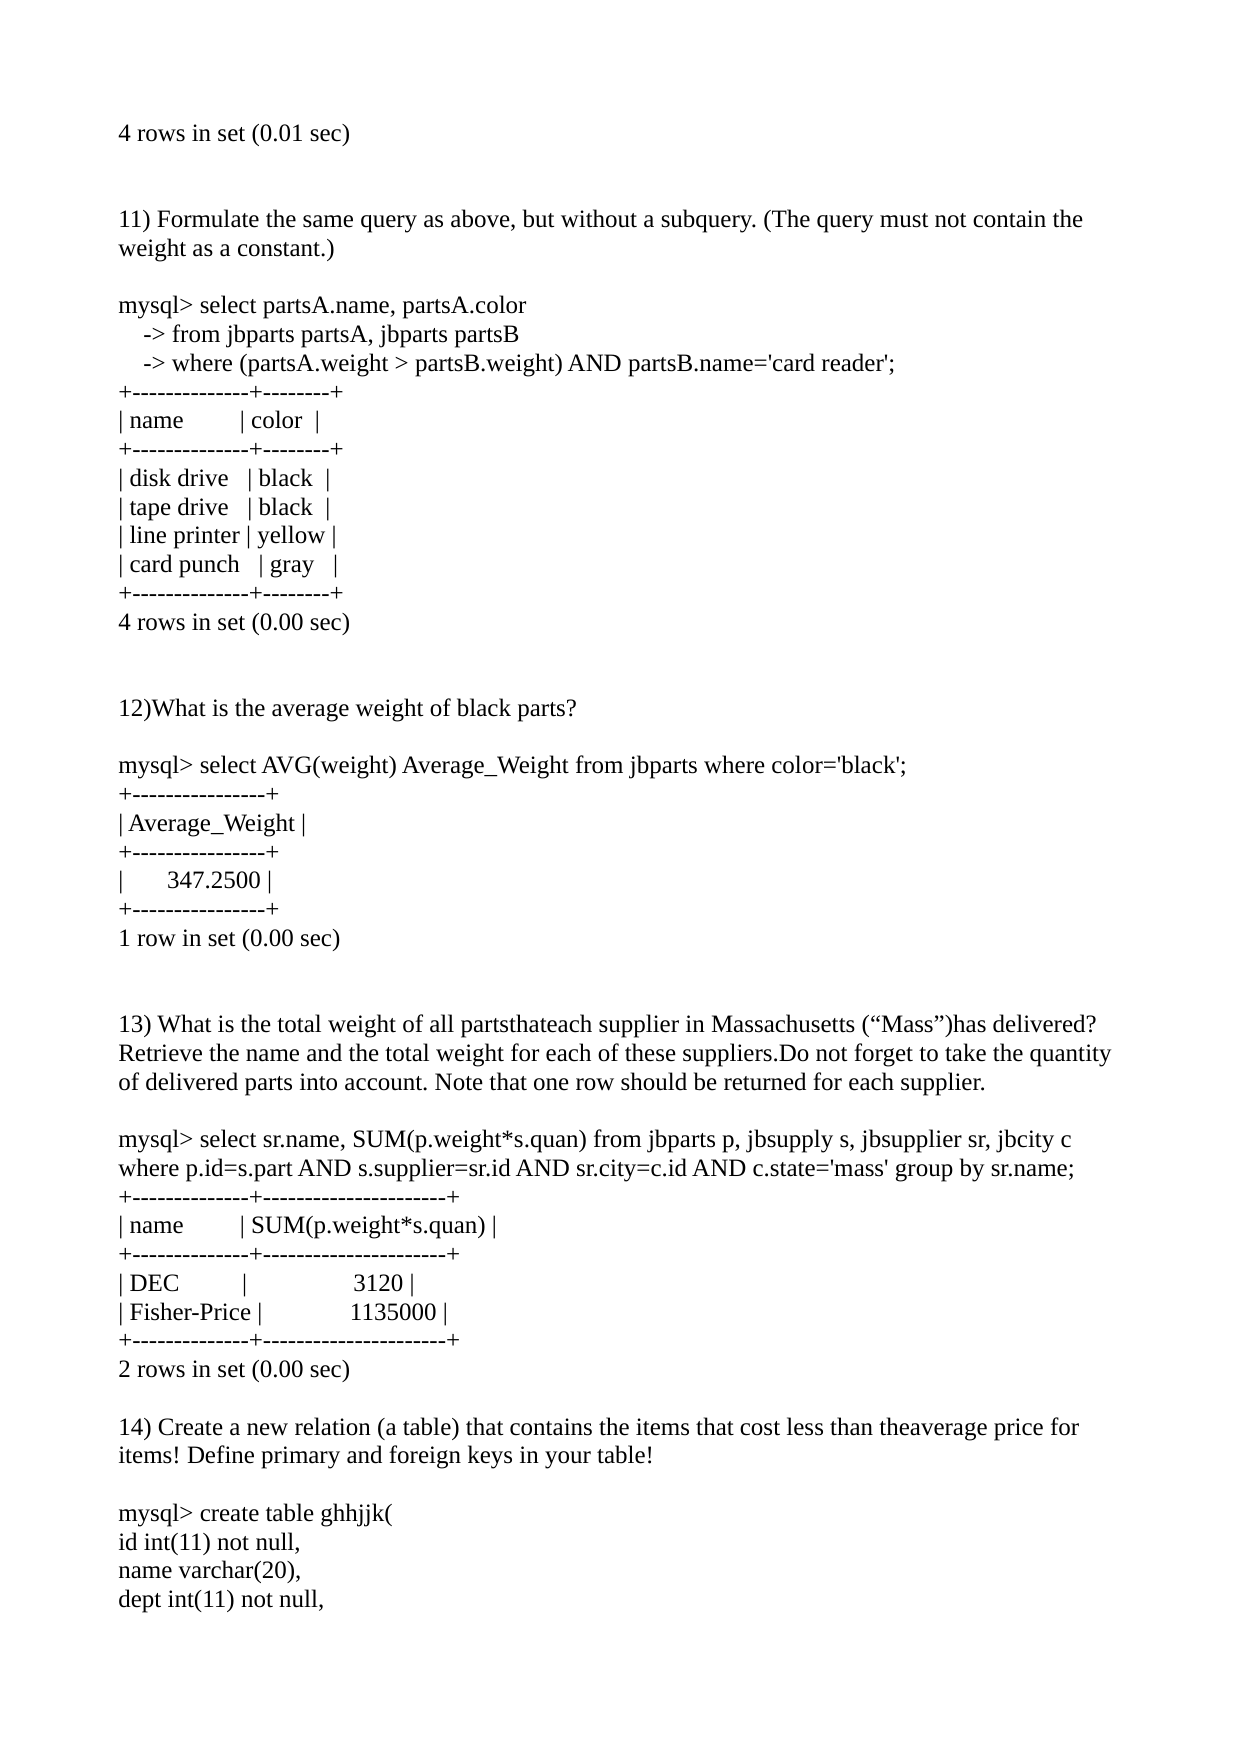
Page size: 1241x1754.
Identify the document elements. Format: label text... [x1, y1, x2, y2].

text | disk drive | black | [118, 463, 1122, 492]
text | card punch | gray | [118, 549, 1122, 578]
text mysql> select partsA.name, partsA.color [118, 291, 1122, 319]
text | DEC | 3120 | [118, 1268, 1122, 1297]
text | Average_Weight | [118, 808, 1122, 837]
text 12)What is the average weight of black parts? [118, 693, 1122, 722]
text 11) Formulate the same query as above, but without a subquery. (The query must not contain the weight as a constant.) [118, 204, 1122, 262]
text +--------------+--------+ [118, 434, 1122, 463]
text +--------------+----------------------+ [118, 1326, 1122, 1354]
text mysql> select AVG(weight) Average_Weight from jbparts where color='black'; [118, 751, 1122, 779]
text -> from jbparts partsA, jbparts partsB [118, 319, 1122, 348]
text | name | SUM(p.weight*s.quan) | [118, 1211, 1122, 1239]
text 4 rows in set (0.00 sec) [118, 607, 1122, 636]
text +----------------+ [118, 837, 1122, 866]
text 13) What is the total weight of all partsthateach supplier in Massachusetts (“Mass”)has delivered? Retrieve the name and the total weight for each of these suppliers.Do not forget to take the quantity of delivered parts into account. Note that one row should be returned for each supplier. [118, 1009, 1122, 1096]
text | 347.2500 | [118, 866, 1122, 894]
text | Fisher-Price | 1135000 | [118, 1297, 1122, 1326]
text +--------------+----------------------+ [118, 1239, 1122, 1268]
text dept int(11) not null, [118, 1584, 1122, 1613]
text 4 rows in set (0.01 sec) [118, 118, 1122, 147]
text -> where (partsA.weight > partsB.weight) AND partsB.name='card reader'; [118, 348, 1122, 377]
text 14) Create a new relation (a table) that contains the items that cost less than theaverage price for items! Define primary and foreign keys in your table! [118, 1412, 1122, 1469]
text 2 rows in set (0.00 sec) [118, 1354, 1122, 1383]
text | tape drive | black | [118, 492, 1122, 521]
text id int(11) not null, [118, 1527, 1122, 1556]
text mysql> create table ghhjjk( [118, 1498, 1122, 1527]
text +----------------+ [118, 779, 1122, 808]
text +--------------+--------+ [118, 377, 1122, 406]
text name varchar(20), [118, 1556, 1122, 1584]
text | line printer | yellow | [118, 521, 1122, 549]
text +----------------+ [118, 894, 1122, 923]
text 1 row in set (0.00 sec) [118, 923, 1122, 952]
text | name | color | [118, 406, 1122, 434]
text mysql> select sr.name, SUM(p.weight*s.quan) from jbparts p, jbsupply s, jbsupplier sr, jbcity c where p.id=s.part AND s.supplier=sr.id AND sr.city=c.id AND c.state='mass' group by sr.name; [118, 1124, 1122, 1182]
text +--------------+--------+ [118, 578, 1122, 607]
text +--------------+----------------------+ [118, 1182, 1122, 1211]
